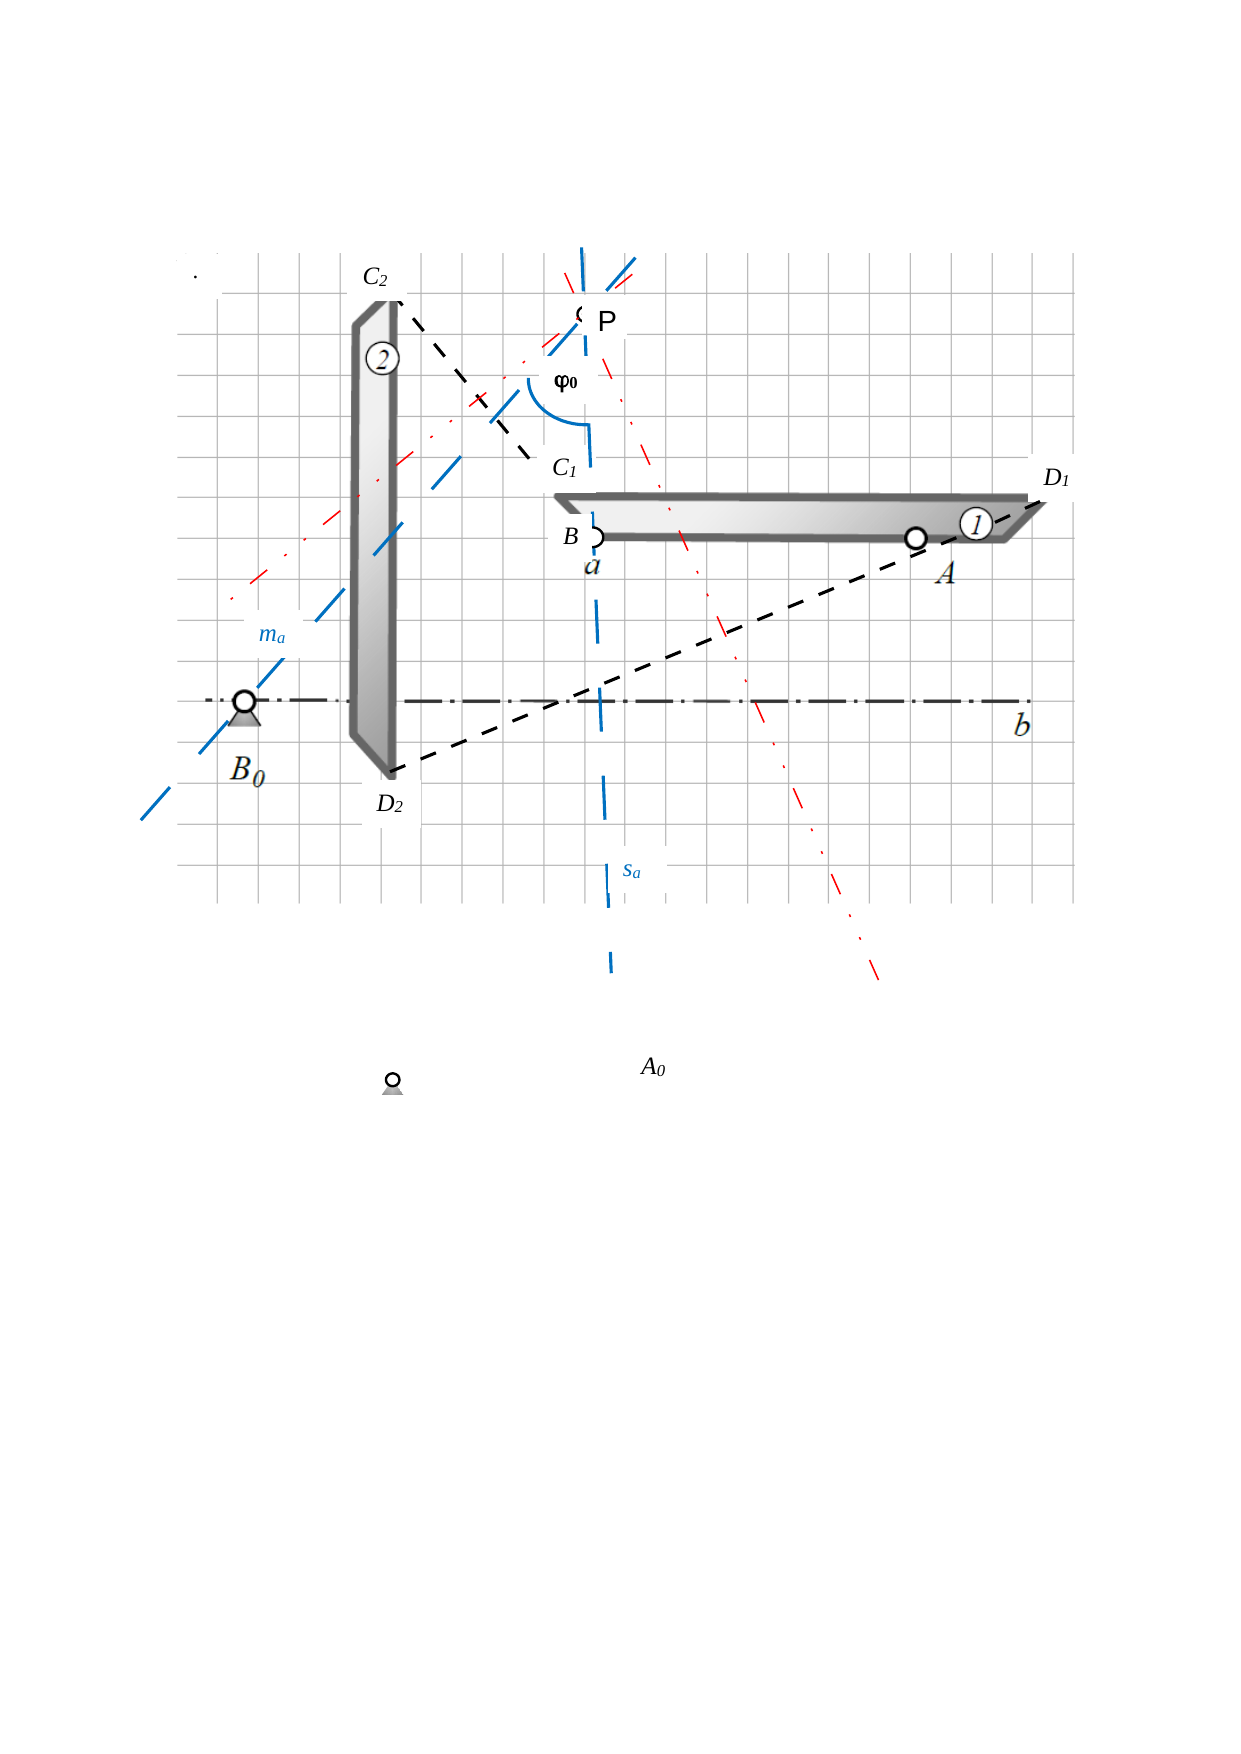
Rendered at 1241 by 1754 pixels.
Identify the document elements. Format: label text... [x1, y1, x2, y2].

text D1 [1043, 462, 1073, 490]
text 0 [554, 363, 584, 392]
text ma [259, 618, 288, 647]
text P [597, 304, 611, 330]
text A0 [641, 1051, 671, 1080]
text B [563, 521, 577, 543]
text C1 [552, 452, 581, 481]
text C2 [362, 261, 392, 290]
text [563, 542, 577, 550]
text  [192, 261, 207, 284]
text D2 [376, 788, 406, 816]
text sa [623, 853, 652, 882]
